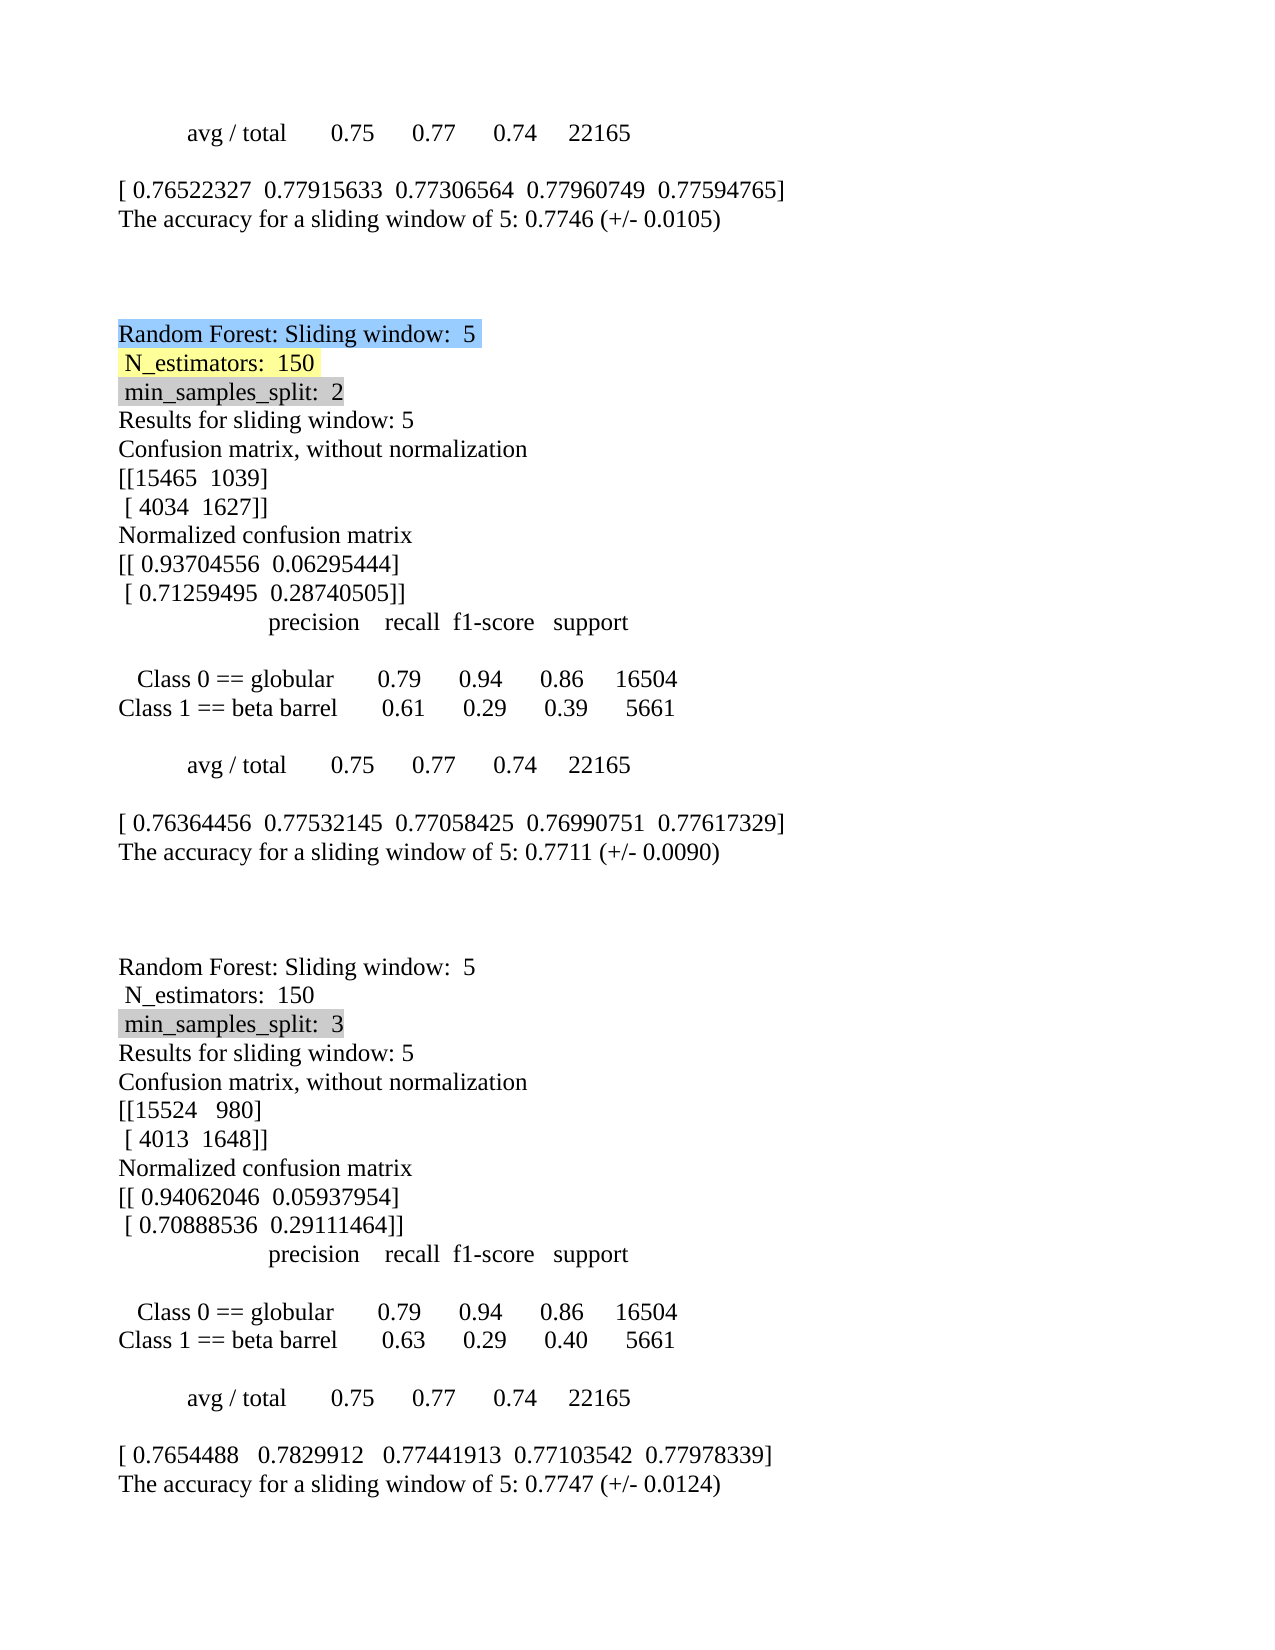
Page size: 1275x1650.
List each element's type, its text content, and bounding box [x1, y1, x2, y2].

text N_estimators: 150 [118, 981, 1157, 1009]
text [ 4034 1627]] [118, 492, 1157, 521]
text Random Forest: Sliding window: 5 [118, 319, 1157, 348]
text precision recall f1-score support [118, 607, 1157, 636]
text The accuracy for a sliding window of 5: 0.7711 (+/- 0.0090) [118, 837, 1157, 866]
text The accuracy for a sliding window of 5: 0.7747 (+/- 0.0124) [118, 1469, 1157, 1498]
text [[ 0.93704556 0.06295444] [118, 549, 1157, 578]
text Class 1 == beta barrel 0.61 0.29 0.39 5661 [118, 693, 1157, 722]
text [[15524 980] [118, 1096, 1157, 1124]
text avg / total 0.75 0.77 0.74 22165 [118, 1383, 1157, 1412]
text Normalized confusion matrix [118, 521, 1157, 549]
text Confusion matrix, without normalization [118, 434, 1157, 463]
text min_samples_split: 3 [118, 1009, 1157, 1038]
text [ 0.76364456 0.77532145 0.77058425 0.76990751 0.77617329] [118, 808, 1157, 837]
text Results for sliding window: 5 [118, 406, 1157, 434]
text [[ 0.94062046 0.05937954] [118, 1182, 1157, 1211]
text min_samples_split: 2 [118, 377, 1157, 406]
text [ 0.7654488 0.7829912 0.77441913 0.77103542 0.77978339] [118, 1441, 1157, 1469]
text precision recall f1-score support [118, 1239, 1157, 1268]
text The accuracy for a sliding window of 5: 0.7746 (+/- 0.0105) [118, 204, 1157, 233]
text Class 0 == globular 0.79 0.94 0.86 16504 [118, 1297, 1157, 1326]
text [ 0.70888536 0.29111464]] [118, 1211, 1157, 1239]
text [ 0.71259495 0.28740505]] [118, 578, 1157, 607]
text [ 0.76522327 0.77915633 0.77306564 0.77960749 0.77594765] [118, 176, 1157, 204]
text [ 4013 1648]] [118, 1124, 1157, 1153]
text Results for sliding window: 5 [118, 1038, 1157, 1067]
text avg / total 0.75 0.77 0.74 22165 [118, 751, 1157, 779]
text Class 0 == globular 0.79 0.94 0.86 16504 [118, 664, 1157, 693]
text Random Forest: Sliding window: 5 [118, 952, 1157, 981]
text avg / total 0.75 0.77 0.74 22165 [118, 118, 1157, 147]
text Normalized confusion matrix [118, 1153, 1157, 1182]
text [[15465 1039] [118, 463, 1157, 492]
text Class 1 == beta barrel 0.63 0.29 0.40 5661 [118, 1326, 1157, 1354]
text Confusion matrix, without normalization [118, 1067, 1157, 1096]
text N_estimators: 150 [118, 348, 1157, 377]
